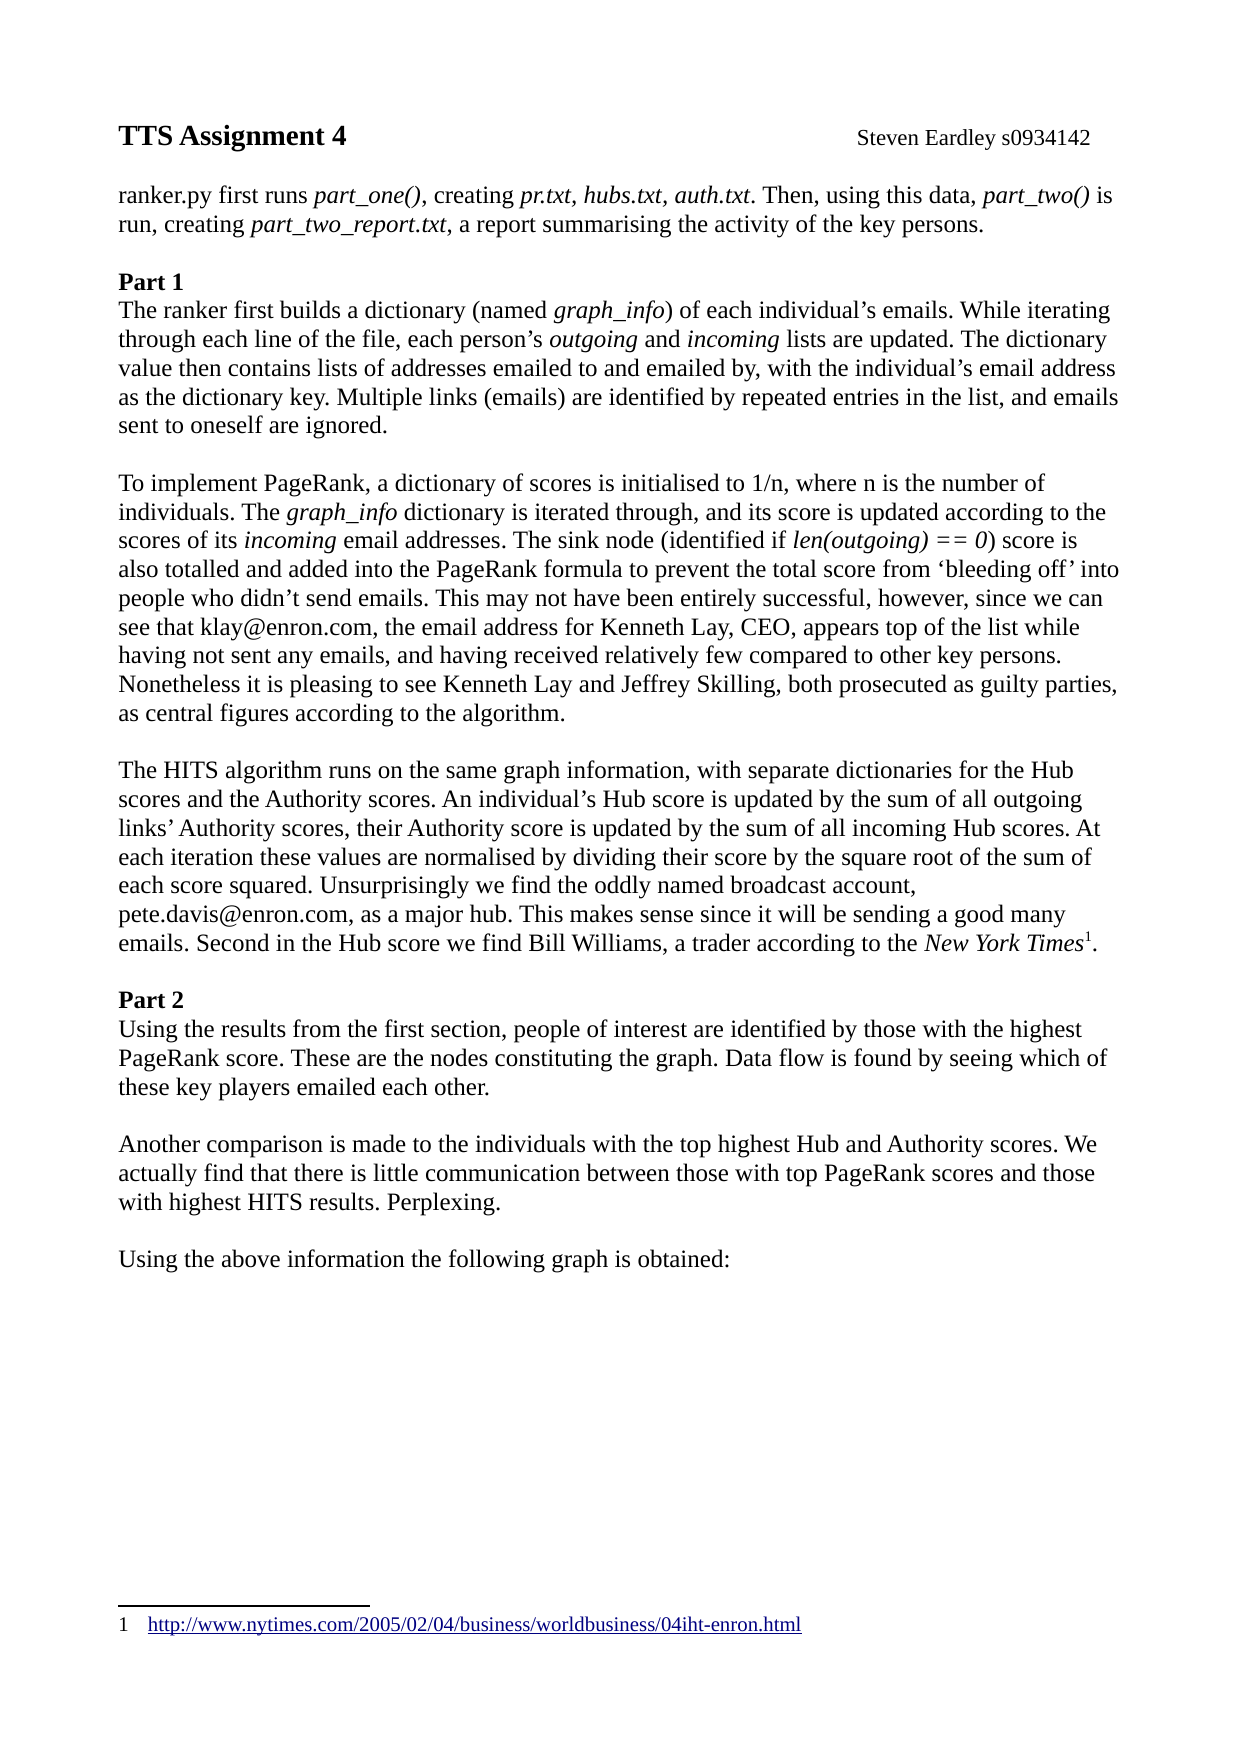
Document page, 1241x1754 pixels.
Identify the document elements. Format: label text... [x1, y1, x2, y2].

text To implement PageRank, a dictionary of scores is initialised to 1/n, where n is the number of individuals. The graph_info dictionary is iterated through, and its score is updated according to the scores of its incoming email addresses. The sink node (identified if len(outgoing) == 0) score is also totalled and added into the PageRank formula to prevent the total score from ‘bleeding off’ into people who didn’t send emails. This may not have been entirely successful, however, since we can see that klay@enron.com, the email address for Kenneth Lay, CEO, appears top of the list while having not sent any emails, and having received relatively few compared to other key persons. Nonetheless it is pleasing to see Kenneth Lay and Jeffrey Skilling, both prosecuted as guilty parties, as central figures according to the algorithm. [118, 468, 1122, 727]
text Another comparison is made to the individuals with the top highest Hub and Authority scores. We actually find that there is little communication between those with top PageRank scores and those with highest HITS results. Perplexing. [118, 1129, 1122, 1215]
text TTS Assignment 4 Steven Eardley s0934142 [118, 118, 1122, 152]
text Part 2 [118, 985, 1122, 1014]
text Part 1 [118, 267, 1122, 295]
text Using the above information the following graph is obtained: [118, 1244, 1122, 1273]
text The HITS algorithm runs on the same graph information, with separate dictionaries for the Hub scores and the Authority scores. An individual’s Hub score is updated by the sum of all outgoing links’ Authority scores, their Authority score is updated by the sum of all incoming Hub scores. At each iteration these values are normalised by dividing their score by the square root of the sum of each score squared. Unsurprisingly we find the oddly named broadcast account, pete.davis@enron.com, as a major hub. This makes sense since it will be sending a good many emails. Second in the Hub score we find Bill Williams, a trader according to the New York Times. [118, 755, 1122, 957]
text The ranker first builds a dictionary (named graph_info) of each individual’s emails. While iterating through each line of the file, each person’s outgoing and incoming lists are updated. The dictionary value then contains lists of addresses emailed to and emailed by, with the individual’s email address as the dictionary key. Multiple links (emails) are identified by repeated entries in the list, and emails sent to oneself are ignored. [118, 295, 1122, 439]
text Using the results from the first section, people of interest are identified by those with the highest PageRank score. These are the nodes constituting the graph. Data flow is found by seeing which of these key players emailed each other. [118, 1014, 1122, 1100]
text ranker.py first runs part_one(), creating pr.txt, hubs.txt, auth.txt. Then, using this data, part_two() is run, creating part_two_report.txt, a report summarising the activity of the key persons. [118, 180, 1122, 238]
text http://www.nytimes.com/2005/02/04/business/worldbusiness/04iht-enron.html [118, 1612, 1122, 1636]
